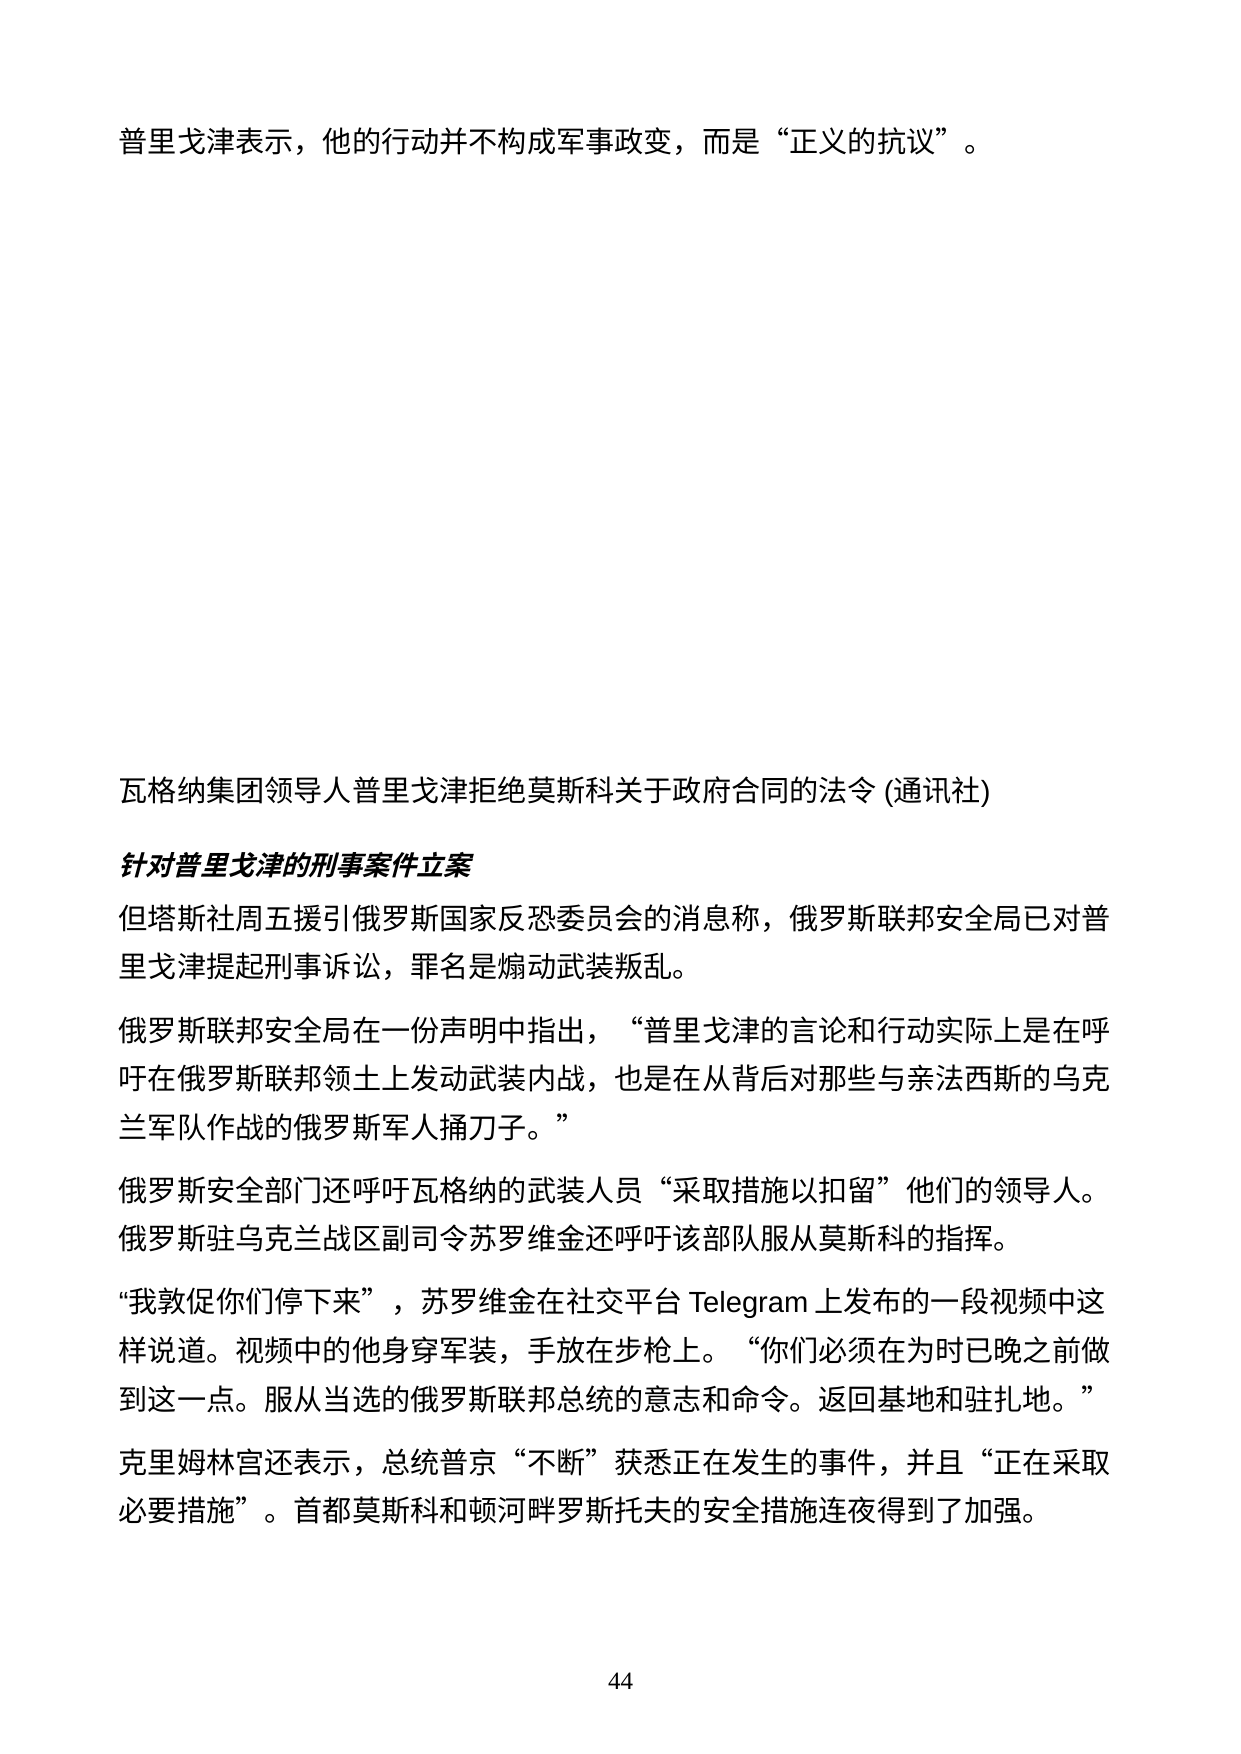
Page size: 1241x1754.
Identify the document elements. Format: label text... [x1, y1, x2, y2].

text 俄罗斯联邦安全局在一份声明中指出，“普里戈津的言论和行动实际上是在呼吁在俄罗斯联邦领土上发动武装内战，也是在从背后对那些与亲法西斯的乌克兰军队作战的俄罗斯军人捅刀子。” [118, 1007, 1122, 1146]
text 普里戈津表示，他的行动并不构成军事政变，而是“正义的抗议”。 [118, 118, 1122, 161]
text 瓦格纳集团领导人普里戈津拒绝莫斯科关于政府合同的法令 (通讯社) [118, 182, 1122, 810]
text “我敦促你们停下来”，苏罗维金在社交平台Telegram上发布的一段视频中这样说道。视频中的他身穿军装，手放在步枪上。“你们必须在为时已晚之前做到这一点。服从当选的俄罗斯联邦总统的意志和命令。返回基地和驻扎地。” [118, 1279, 1122, 1418]
text 克里姆林宫还表示，总统普京“不断”获悉正在发生的事件，并且“正在采取必要措施”。首都莫斯科和顿河畔罗斯托夫的安全措施连夜得到了加强。 [118, 1439, 1122, 1530]
text 但塔斯社周五援引俄罗斯国家反恐委员会的消息称，俄罗斯联邦安全局已对普里戈津提起刑事诉讼，罪名是煽动武装叛乱。 [118, 895, 1122, 986]
text 俄罗斯安全部门还呼吁瓦格纳的武装人员“采取措施以扣留”他们的领导人。俄罗斯驻乌克兰战区副司令苏罗维金还呼吁该部队服从莫斯科的指挥。 [118, 1167, 1122, 1258]
subtitle 针对普里戈津的刑事案件立案 [118, 844, 1122, 883]
